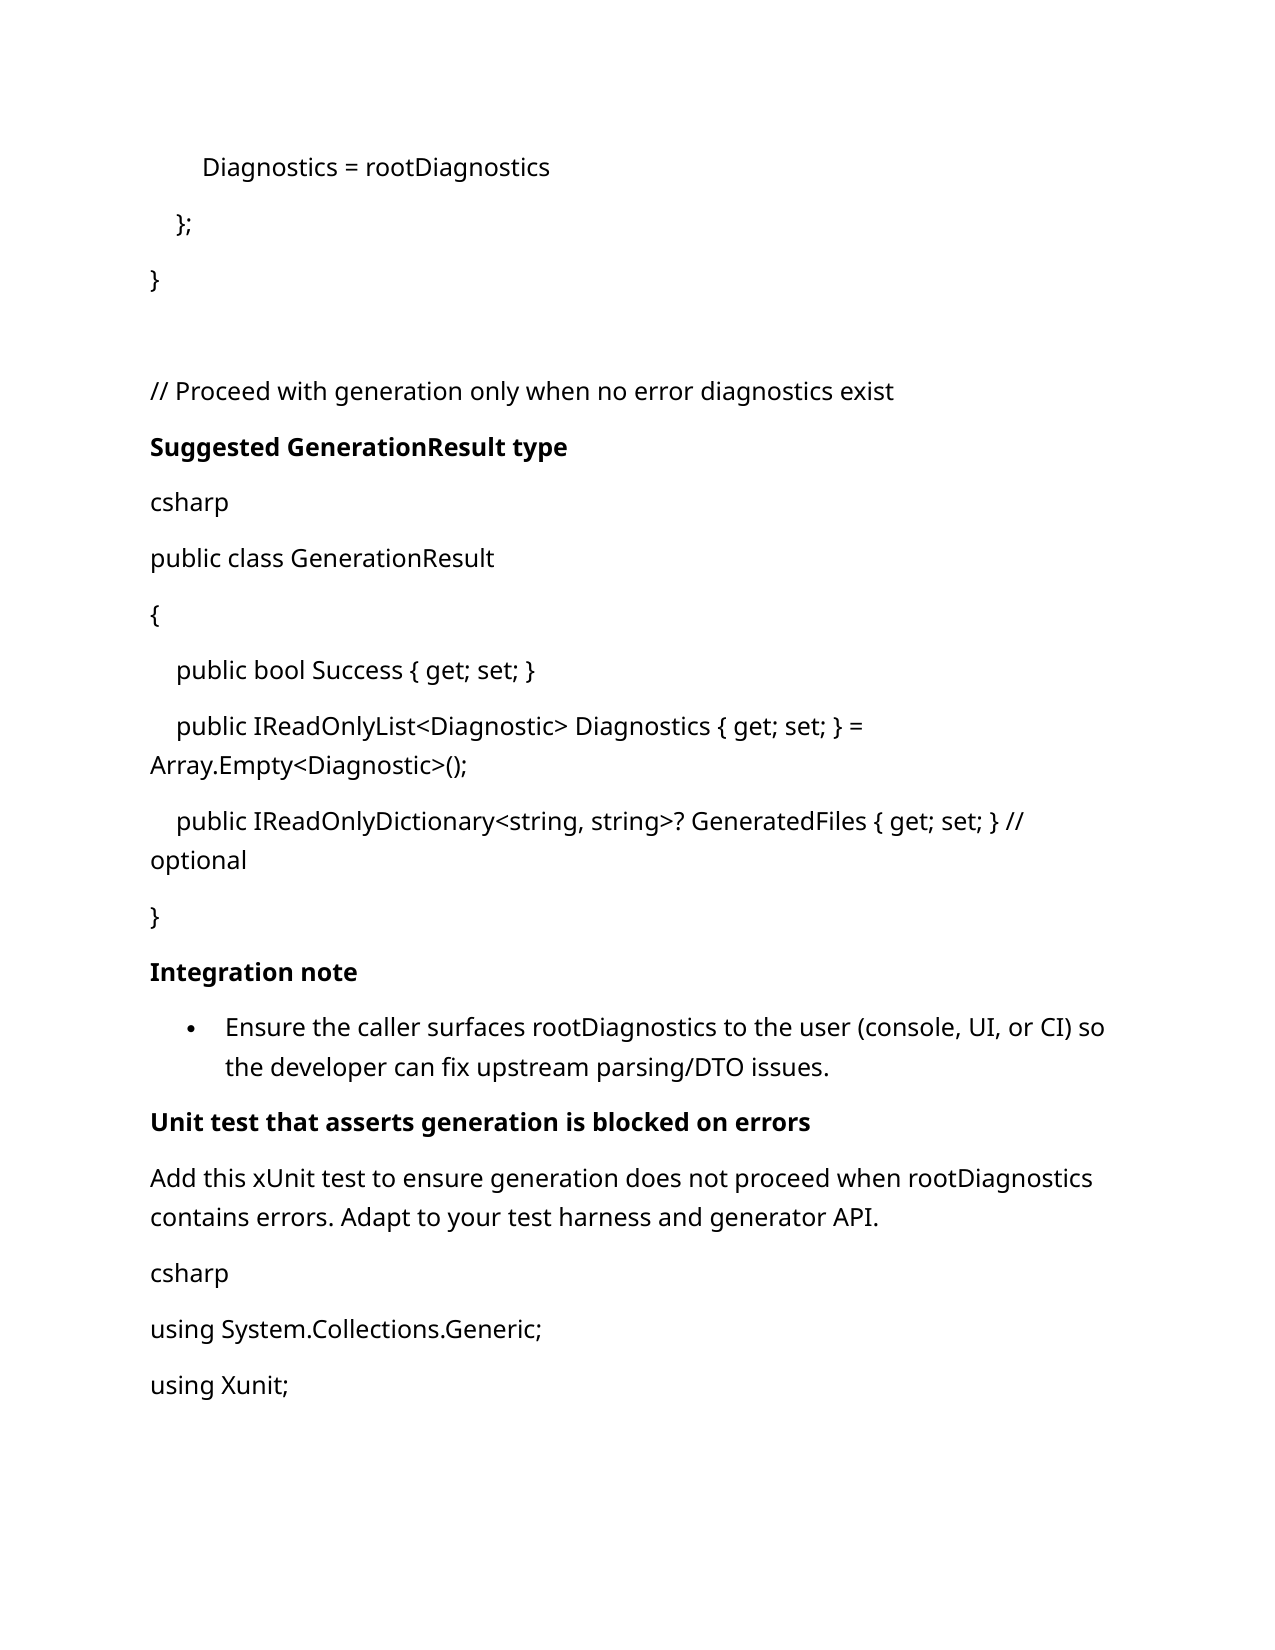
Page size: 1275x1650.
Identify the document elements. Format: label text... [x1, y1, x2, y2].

text using Xunit; [150, 1367, 1125, 1402]
text csharp [150, 1256, 1125, 1290]
text } [150, 262, 1125, 296]
text public IReadOnlyDictionary<string, string>? GeneratedFiles { get; set; } // optional [150, 803, 1125, 877]
text public bool Success { get; set; } [150, 652, 1125, 687]
text Add this xUnit test to ensure generation does not proceed when rootDiagnostics contains errors. Adapt to your test harness and generator API. [150, 1161, 1125, 1234]
text // Proceed with generation only when no error diagnostics exist [150, 373, 1125, 407]
list Ensure the caller surfaces rootDiagnostics to the user (console, UI, or CI) so the developer can fix upstream parsing/DTO issues. [187, 1010, 1125, 1083]
text }; [150, 206, 1125, 240]
text } [150, 898, 1125, 932]
text Diagnostics = rootDiagnostics [150, 150, 1125, 184]
text using System.Collections.Generic; [150, 1312, 1125, 1346]
text csharp [150, 485, 1125, 519]
text public IReadOnlyList<Diagnostic> Diagnostics { get; set; } = Array.Empty<Diagnostic>(); [150, 708, 1125, 782]
text public class GenerationResult [150, 541, 1125, 575]
text { [150, 597, 1125, 631]
text Integration note [150, 954, 1125, 988]
text Unit test that asserts generation is blocked on errors [150, 1105, 1125, 1139]
text Suggested GenerationResult type [150, 429, 1125, 463]
